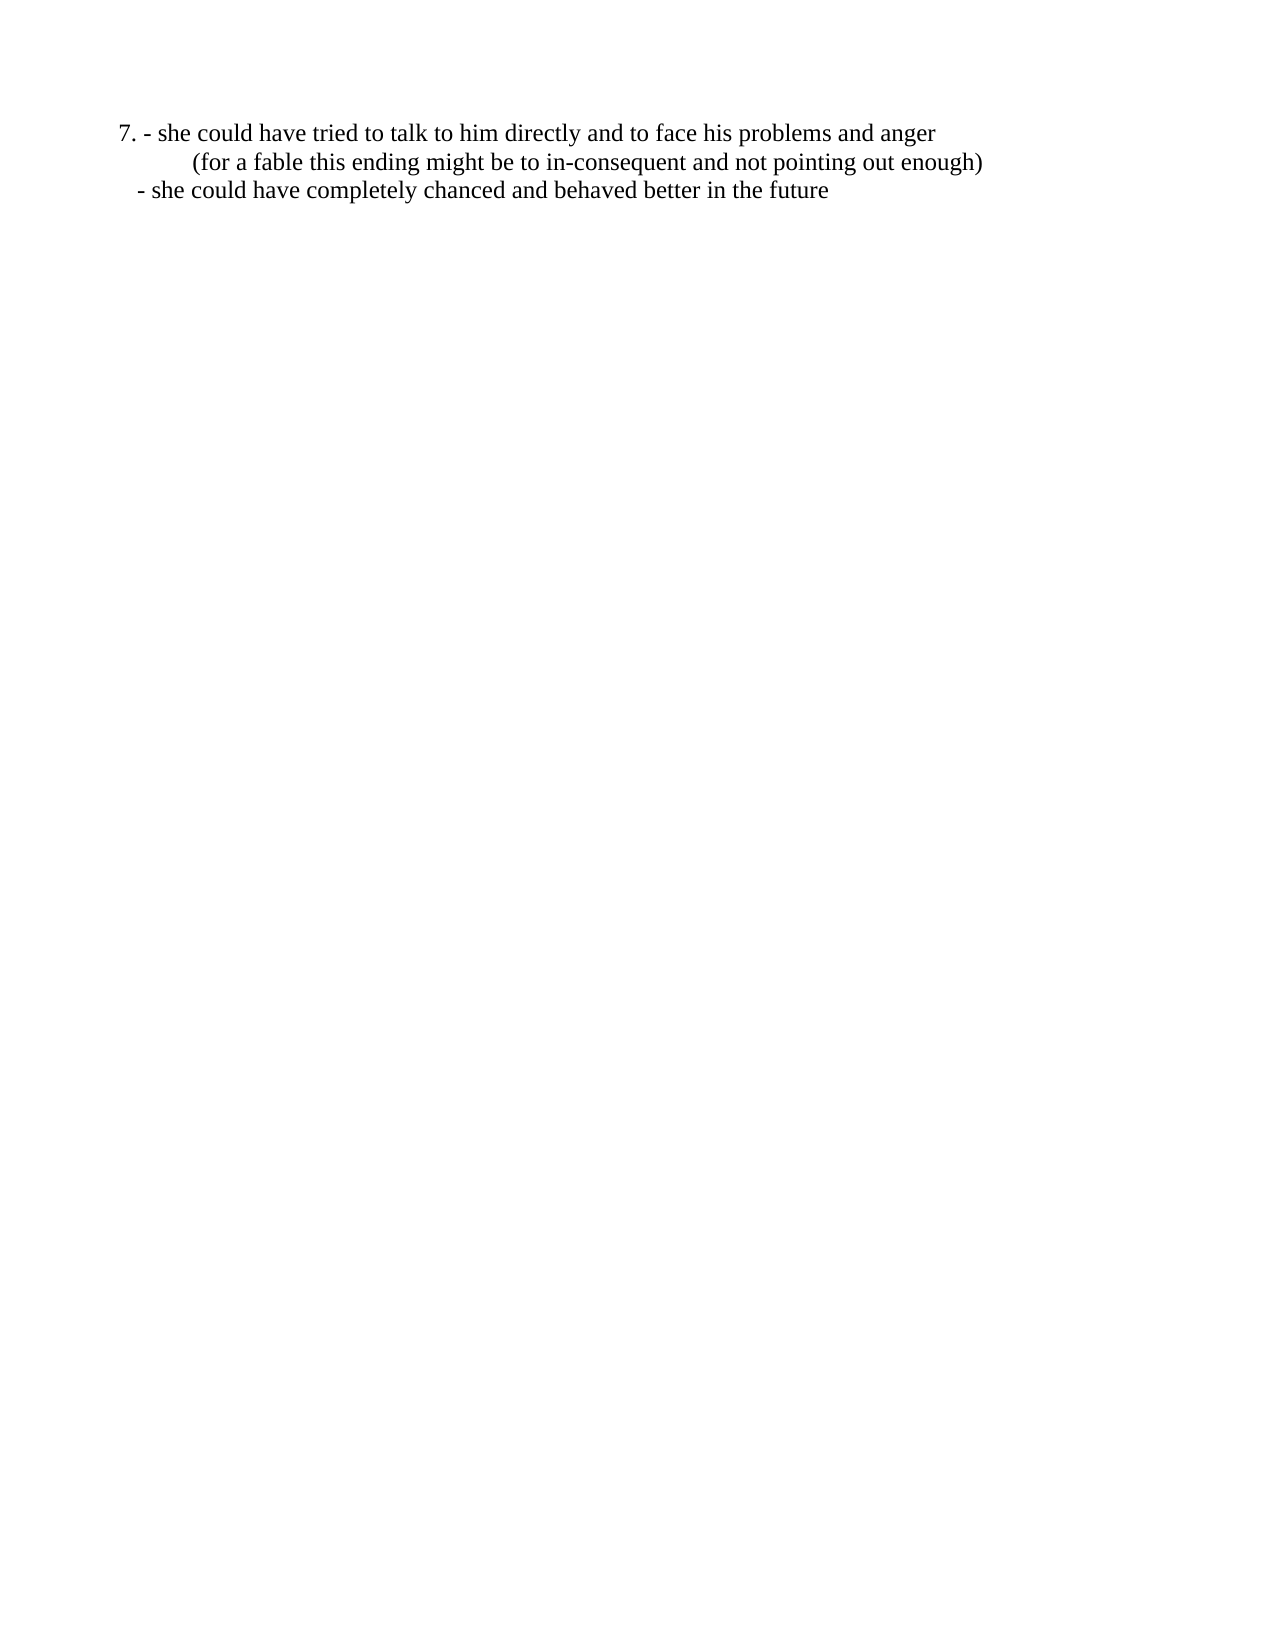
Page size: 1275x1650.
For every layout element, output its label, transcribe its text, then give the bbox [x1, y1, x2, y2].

text 7. - she could have tried to talk to him directly and to face his problems and anger [118, 118, 1157, 147]
text - she could have completely chanced and behaved better in the future [118, 176, 1157, 204]
text (for a fable this ending might be to in-consequent and not pointing out enough) [118, 147, 1157, 176]
